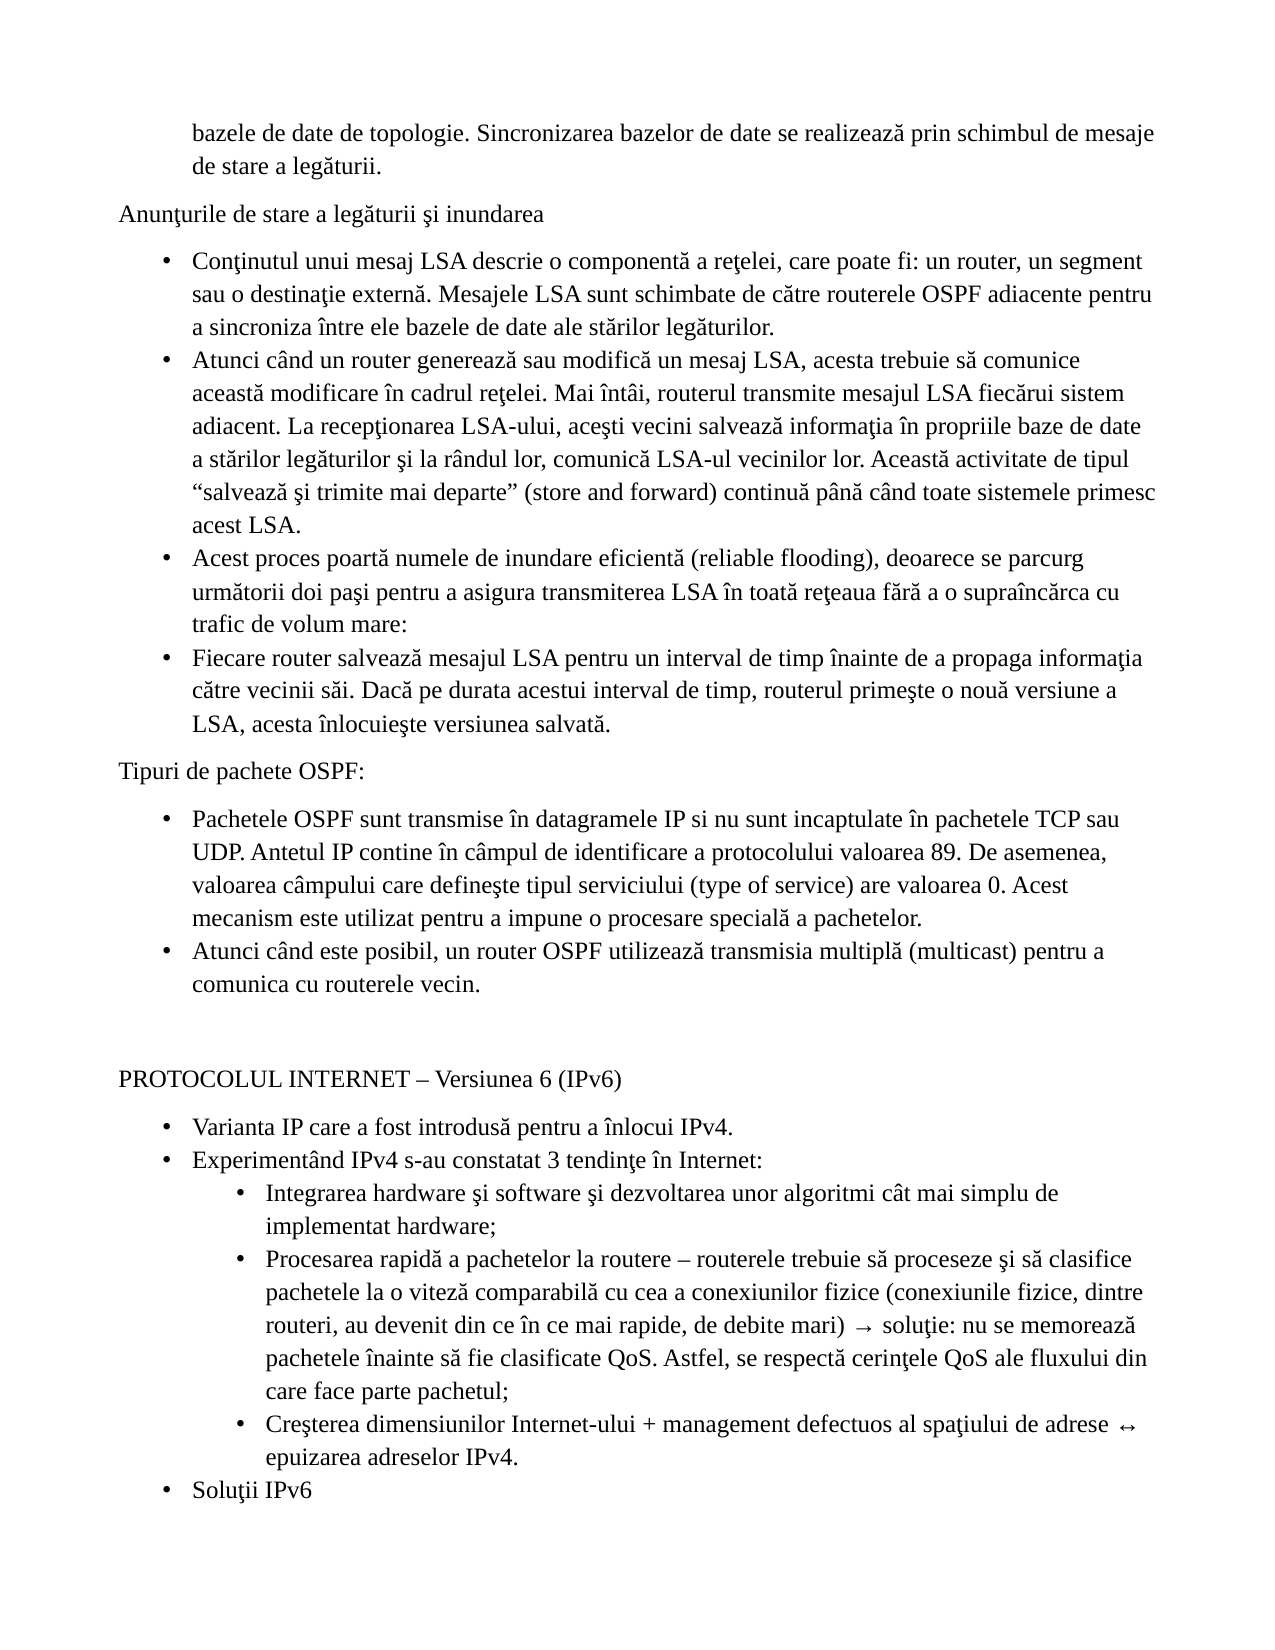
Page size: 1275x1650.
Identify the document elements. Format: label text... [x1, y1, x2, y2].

list Integrarea hardware şi software şi dezvoltarea unor algoritmi cât mai simplu de implementat hardware; [236, 1178, 1157, 1239]
list Soluţii IPv6 [162, 1475, 1157, 1504]
list Varianta IP care a fost introdusă pentru a înlocui IPv4. [162, 1112, 1157, 1141]
list Experimentând IPv4 s-au constatat 3 tendinţe în Internet: [162, 1145, 1157, 1173]
list Acest proces poartă numele de inundare eficientă (reliable flooding), deoarece se parcurg următorii doi paşi pentru a asigura transmiterea LSA în toată reţeaua fără a o supraîncărca cu trafic de volum mare: [162, 543, 1157, 638]
list bazele de date de topologie. Sincronizarea bazelor de date se realizează prin schimbul de mesaje de stare a legăturii. [162, 118, 1157, 180]
list Atunci când este posibil, un router OSPF utilizează transmisia multiplă (multicast) pentru a comunica cu routerele vecin. [162, 936, 1157, 998]
list Fiecare router salvează mesajul LSA pentru un interval de timp înainte de a propaga informaţia către vecinii săi. Dacă pe durata acestui interval de timp, routerul primeşte o nouă versiune a LSA, acesta înlocuieşte versiunea salvată. [162, 643, 1157, 737]
list Conţinutul unui mesaj LSA descrie o componentă a reţelei, care poate fi: un router, un segment sau o destinaţie externă. Mesajele LSA sunt schimbate de către routerele OSPF adiacente pentru a sincroniza între ele bazele de date ale stărilor legăturilor. [162, 246, 1157, 341]
list Atunci când un router generează sau modifică un mesaj LSA, acesta trebuie să comunice această modificare în cadrul reţelei. Mai întâi, routerul transmite mesajul LSA fiecărui sistem adiacent. La recepţionarea LSA-ului, aceşti vecini salvează informaţia în propriile baze de date a stărilor legăturilor şi la rândul lor, comunică LSA-ul vecinilor lor. Această activitate de tipul “salvează şi trimite mai departe” (store and forward) continuă până când toate sistemele primesc acest LSA. [162, 345, 1157, 539]
list Procesarea rapidă a pachetelor la routere – routerele trebuie să proceseze şi să clasifice pachetele la o viteză comparabilă cu cea a conexiunilor fizice (conexiunile fizice, dintre routeri, au devenit din ce în ce mai rapide, de debite mari) → soluţie: nu se memorează pachetele înainte să fie clasificate QoS. Astfel, se respectă cerinţele QoS ale fluxului din care face parte pachetul; [236, 1244, 1157, 1405]
text Tipuri de pachete OSPF: [118, 756, 1157, 785]
list Pachetele OSPF sunt transmise în datagramele IP si nu sunt incaptulate în pachetele TCP sau UDP. Antetul IP contine în câmpul de identificare a protocolului valoarea 89. De asemenea, valoarea câmpului care defineşte tipul serviciului (type of service) are valoarea 0. Acest mecanism este utilizat pentru a impune o procesare specială a pachetelor. [162, 804, 1157, 932]
text Anunţurile de stare a legăturii şi inundarea [118, 199, 1157, 227]
list Creşterea dimensiunilor Internet-ului + management defectuos al spaţiului de adrese ↔ epuizarea adreselor IPv4. [236, 1409, 1157, 1471]
text PROTOCOLUL INTERNET – Versiunea 6 (IPv6) [118, 1064, 1157, 1093]
